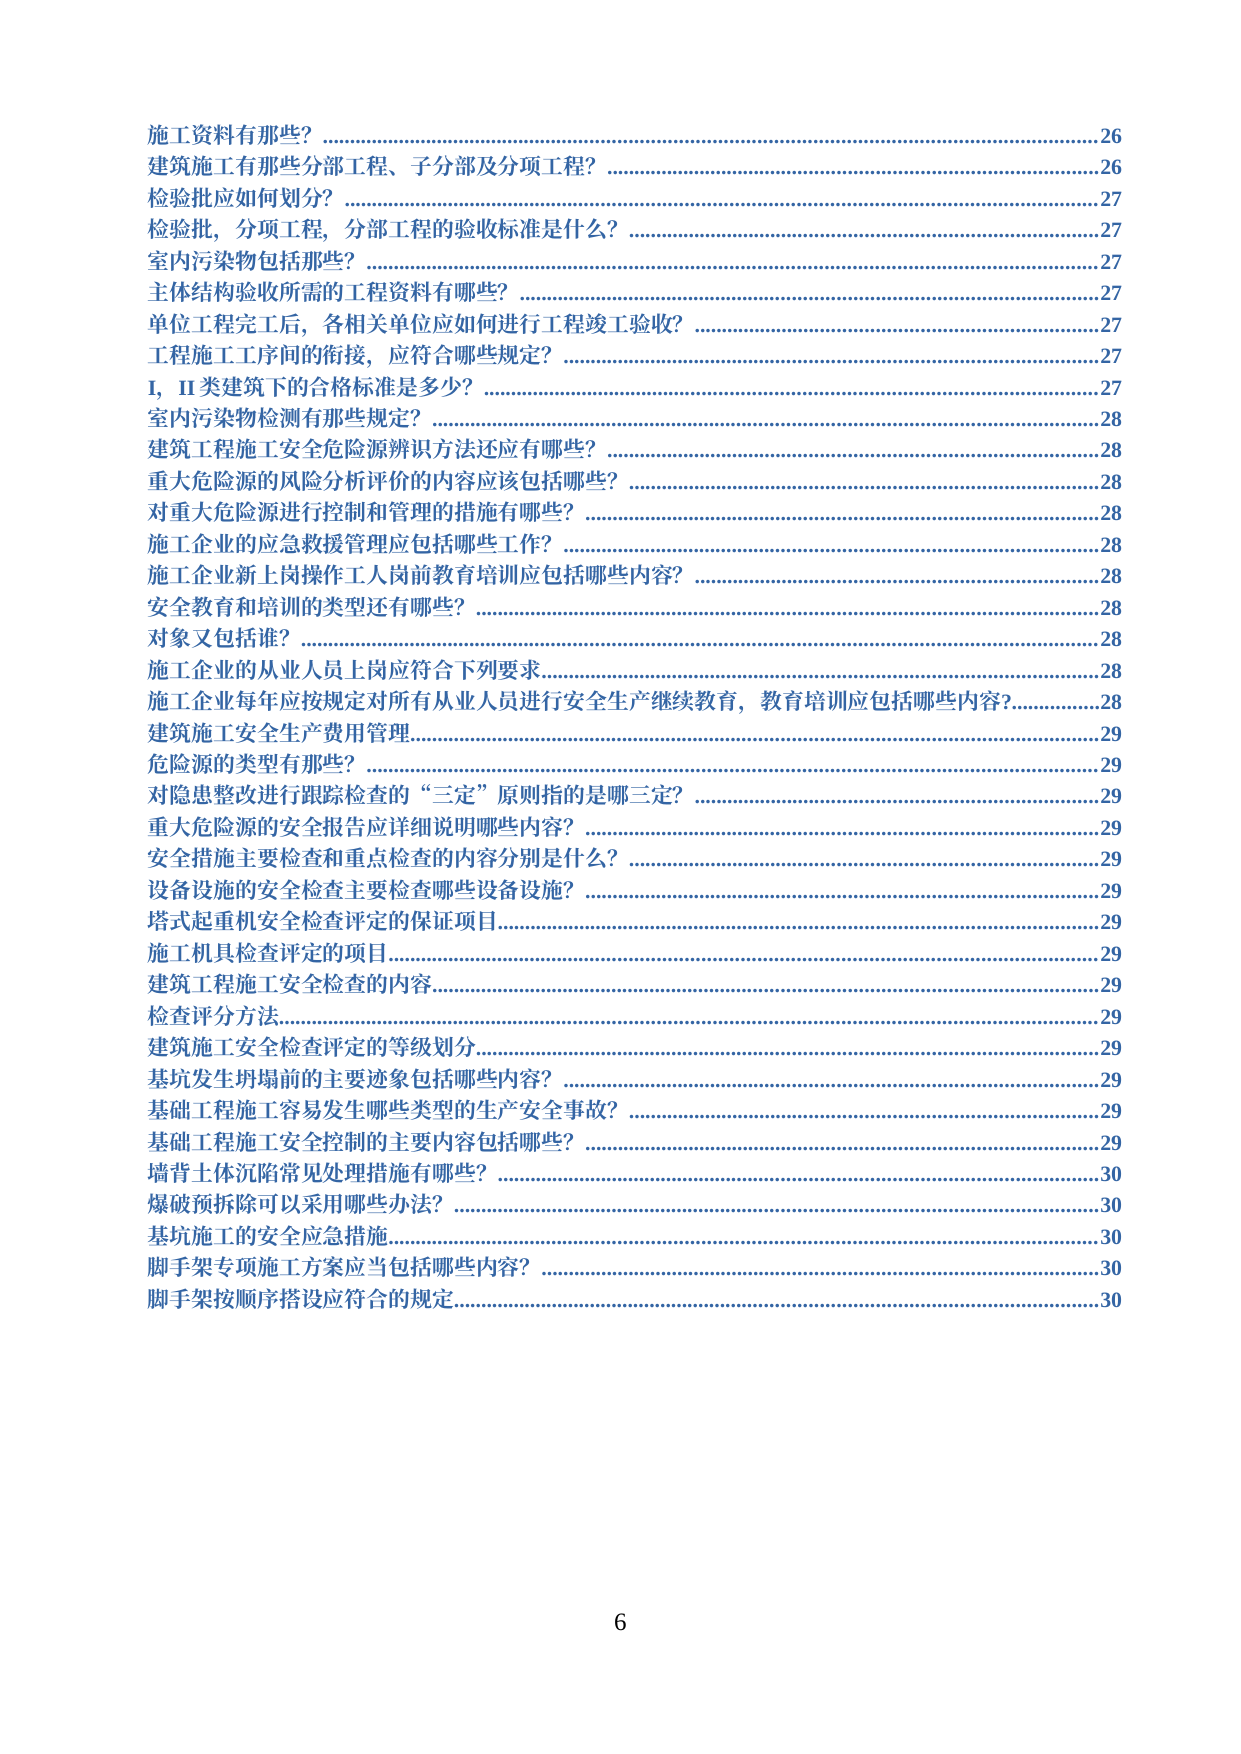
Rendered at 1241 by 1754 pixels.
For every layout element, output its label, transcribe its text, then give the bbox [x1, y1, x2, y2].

subtitle 建筑施工安全检查评定的等级划分 29 [148, 1030, 1122, 1062]
subtitle 爆破预拆除可以采用哪些办法？ 30 [148, 1188, 1122, 1219]
subtitle 安全教育和培训的类型还有哪些？ 28 [148, 590, 1122, 621]
subtitle 主体结构验收所需的工程资料有哪些？ 27 [148, 275, 1122, 307]
subtitle 基础工程施工容易发生哪些类型的生产安全事故？ 29 [148, 1093, 1122, 1125]
subtitle 对隐患整改进行跟踪检查的“三定”原则指的是哪三定？ 29 [148, 779, 1122, 810]
subtitle 建筑工程施工安全检查的内容 29 [148, 967, 1122, 999]
subtitle 脚手架专项施工方案应当包括哪些内容？ 30 [148, 1251, 1122, 1282]
subtitle 基础工程施工安全控制的主要内容包括哪些？ 29 [148, 1125, 1122, 1156]
subtitle 脚手架按顺序搭设应符合的规定 30 [148, 1282, 1122, 1313]
subtitle 施工企业的从业人员上岗应符合下列要求 28 [148, 653, 1122, 684]
subtitle 塔式起重机安全检查评定的保证项目 29 [148, 904, 1122, 936]
subtitle 施工企业新上岗操作工人岗前教育培训应包括哪些内容？ 28 [148, 558, 1122, 590]
subtitle 施工资料有那些？ 26 [148, 118, 1122, 149]
subtitle 施工企业每年应按规定对所有从业人员进行安全生产继续教育，教育培训应包括哪些内容? 28 [148, 684, 1122, 716]
subtitle 室内污染物检测有那些规定？ 28 [148, 401, 1122, 433]
subtitle 对重大危险源进行控制和管理的措施有哪些？ 28 [148, 496, 1122, 527]
subtitle 对象又包括谁？ 28 [148, 621, 1122, 653]
subtitle 重大危险源的风险分析评价的内容应该包括哪些？ 28 [148, 464, 1122, 496]
subtitle 基坑施工的安全应急措施 30 [148, 1219, 1122, 1251]
subtitle 检验批应如何划分？ 27 [148, 181, 1122, 212]
subtitle 安全措施主要检查和重点检查的内容分别是什么？ 29 [148, 842, 1122, 873]
subtitle 检查评分方法 29 [148, 999, 1122, 1030]
subtitle 施工企业的应急救援管理应包括哪些工作？ 28 [148, 527, 1122, 558]
subtitle 工程施工工序间的衔接，应符合哪些规定？ 27 [148, 338, 1122, 370]
subtitle I，II类建筑下的合格标准是多少？ 27 [148, 370, 1122, 401]
subtitle 重大危险源的安全报告应详细说明哪些内容？ 29 [148, 810, 1122, 842]
subtitle 建筑施工有那些分部工程、子分部及分项工程？ 26 [148, 149, 1122, 181]
subtitle 建筑施工安全生产费用管理 29 [148, 716, 1122, 747]
subtitle 墙背土体沉陷常见处理措施有哪些？ 30 [148, 1156, 1122, 1188]
subtitle 建筑工程施工安全危险源辨识方法还应有哪些？ 28 [148, 433, 1122, 464]
subtitle 施工机具检查评定的项目 29 [148, 936, 1122, 967]
subtitle 单位工程完工后，各相关单位应如何进行工程竣工验收？ 27 [148, 307, 1122, 338]
subtitle 室内污染物包括那些？ 27 [148, 244, 1122, 275]
subtitle 检验批，分项工程，分部工程的验收标准是什么？ 27 [148, 212, 1122, 244]
subtitle 设备设施的安全检查主要检查哪些设备设施？ 29 [148, 873, 1122, 904]
subtitle 基坑发生坍塌前的主要迹象包括哪些内容？ 29 [148, 1062, 1122, 1093]
subtitle 危险源的类型有那些？ 29 [148, 747, 1122, 779]
